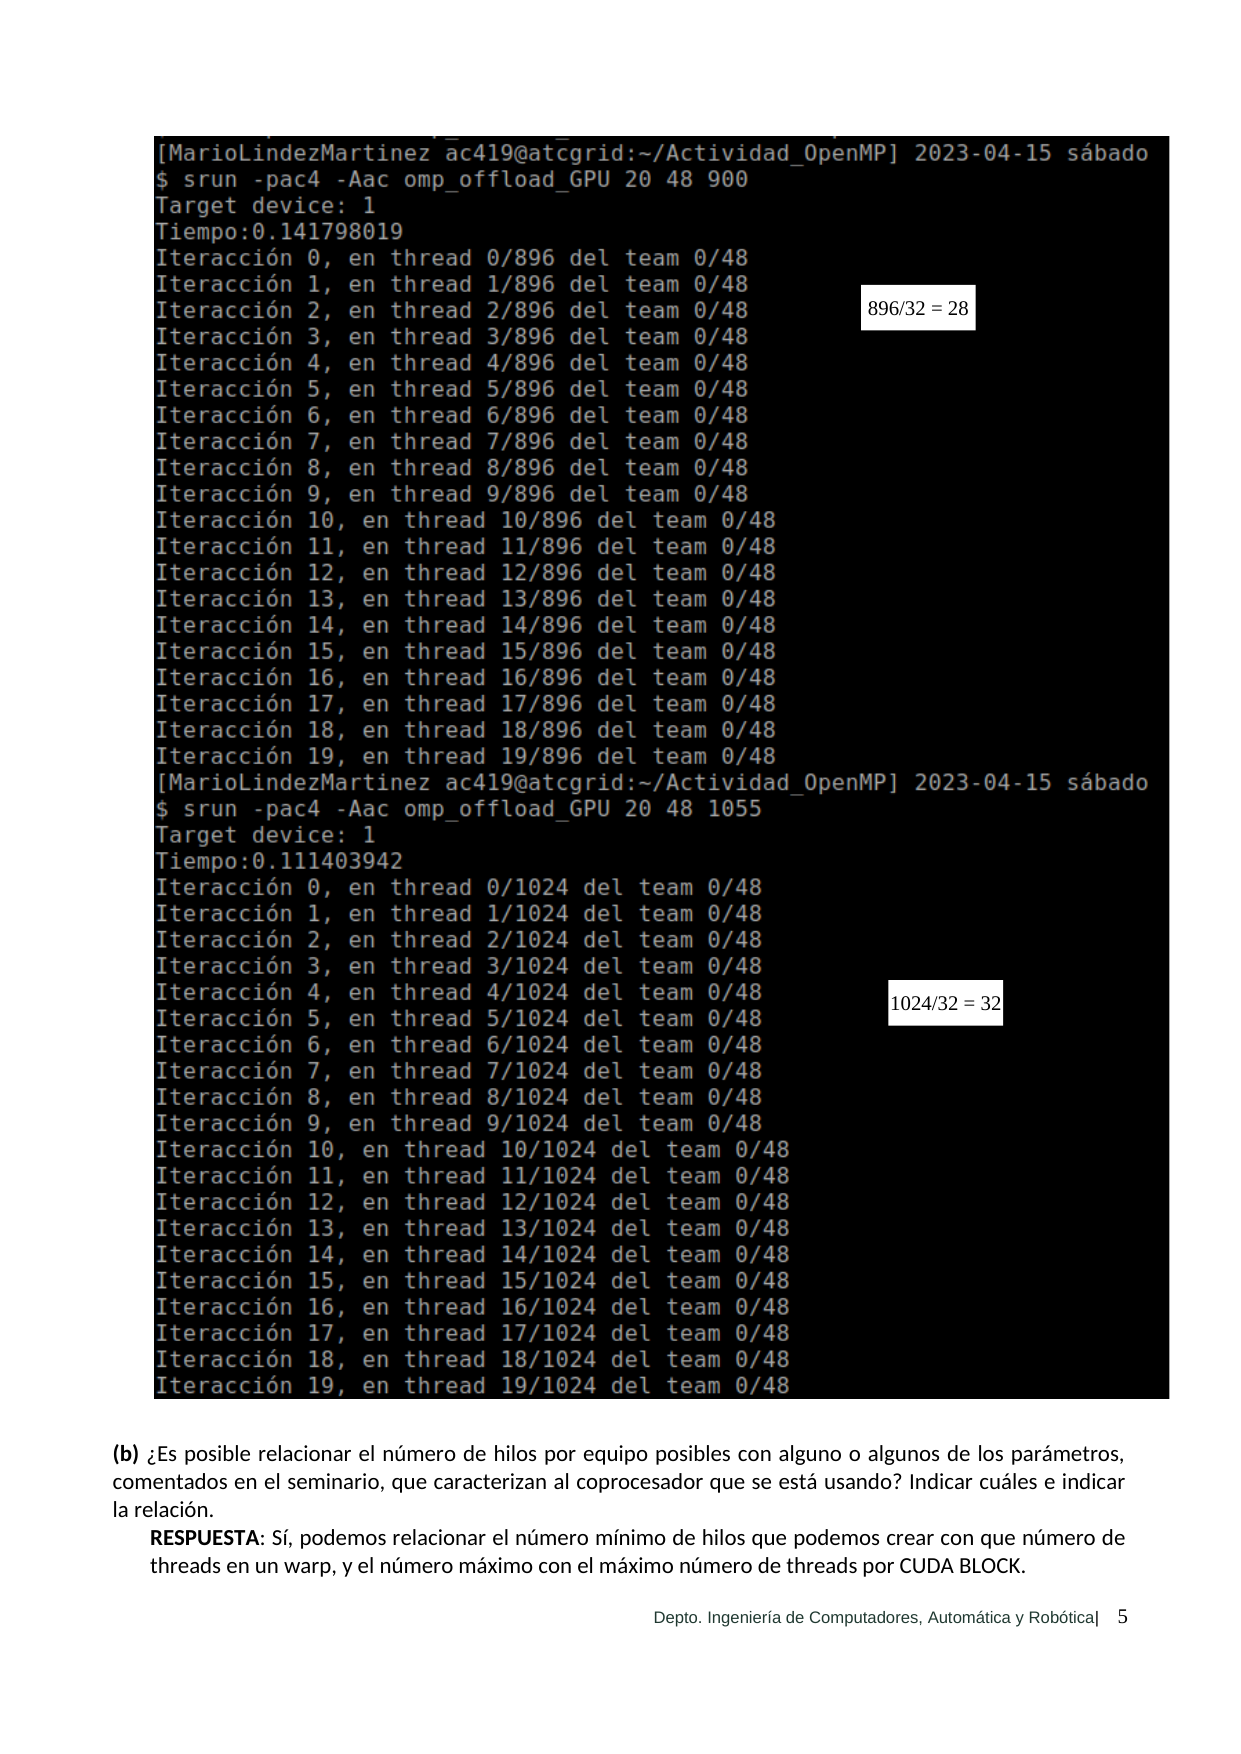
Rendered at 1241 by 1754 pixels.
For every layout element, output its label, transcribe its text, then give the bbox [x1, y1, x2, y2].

text RESPUESTA: Sí, podemos relacionar el número mínimo de hilos que podemos crear con que número de threads en un warp, y el número máximo con el máximo número de threads por CUDA BLOCK. [150, 1523, 1128, 1579]
picture [154, 136, 1170, 1399]
list (b) ¿Es posible relacionar el número de hilos por equipo posibles con alguno o algunos de los parámetros, comentados en el seminario, que caracterizan al coprocesador que se está usando? Indicar cuáles e indicar la relación. [112, 1439, 1128, 1523]
